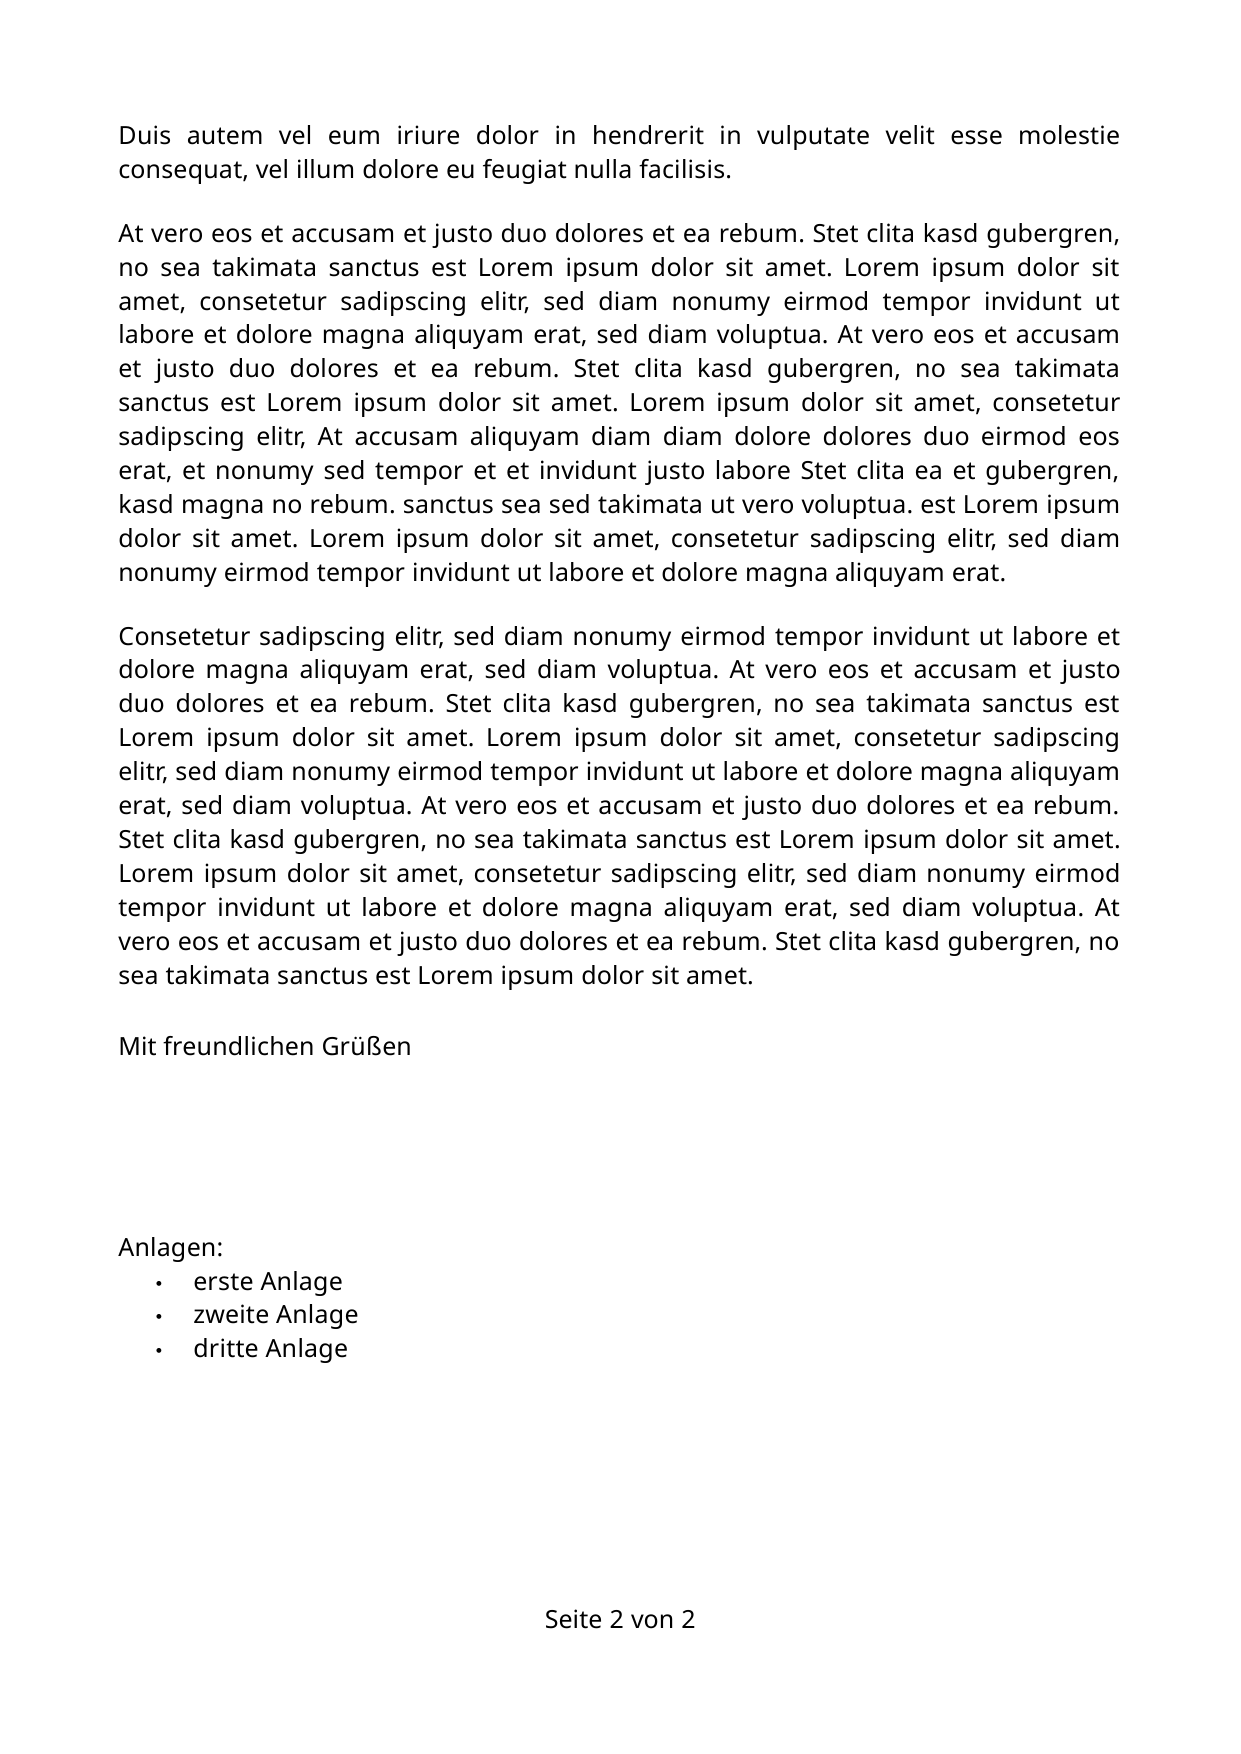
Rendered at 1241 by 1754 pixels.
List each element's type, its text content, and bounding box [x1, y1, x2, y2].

list zweite Anlage [156, 1297, 1122, 1331]
list dritte Anlage [156, 1331, 1122, 1365]
text Mit freundlichen Grüßen [118, 1029, 1124, 1063]
text Anlagen: [118, 1229, 1122, 1263]
text At vero eos et accusam et justo duo dolores et ea rebum. Stet clita kasd gubergren, no sea takimata sanctus est Lorem ipsum dolor sit amet. Lorem ipsum dolor sit amet, consetetur sadipscing elitr, sed diam nonumy eirmod tempor invidunt ut labore et dolore magna aliquyam erat, sed diam voluptua. At vero eos et accusam et justo duo dolores et ea rebum. Stet clita kasd gubergren, no sea takimata sanctus est Lorem ipsum dolor sit amet. Lorem ipsum dolor sit amet, consetetur sadipscing elitr, At accusam aliquyam diam diam dolore dolores duo eirmod eos erat, et nonumy sed tempor et et invidunt justo labore Stet clita ea et gubergren, kasd magna no rebum. sanctus sea sed takimata ut vero voluptua. est Lorem ipsum dolor sit amet. Lorem ipsum dolor sit amet, consetetur sadipscing elitr, sed diam nonumy eirmod tempor invidunt ut labore et dolore magna aliquyam erat. [118, 216, 1122, 589]
text Max Mustermann [118, 1151, 1122, 1184]
text Duis autem vel eum iriure dolor in hendrerit in vulputate velit esse molestie consequat, vel illum dolore eu feugiat nulla facilisis. [118, 118, 1122, 186]
list erste Anlage [156, 1263, 1122, 1297]
text Consetetur sadipscing elitr, sed diam nonumy eirmod tempor invidunt ut labore et dolore magna aliquyam erat, sed diam voluptua. At vero eos et accusam et justo duo dolores et ea rebum. Stet clita kasd gubergren, no sea takimata sanctus est Lorem ipsum dolor sit amet. Lorem ipsum dolor sit amet, consetetur sadipscing elitr, sed diam nonumy eirmod tempor invidunt ut labore et dolore magna aliquyam erat, sed diam voluptua. At vero eos et accusam et justo duo dolores et ea rebum. Stet clita kasd gubergren, no sea takimata sanctus est Lorem ipsum dolor sit amet. Lorem ipsum dolor sit amet, consetetur sadipscing elitr, sed diam nonumy eirmod tempor invidunt ut labore et dolore magna aliquyam erat, sed diam voluptua. At vero eos et accusam et justo duo dolores et ea rebum. Stet clita kasd gubergren, no sea takimata sanctus est Lorem ipsum dolor sit amet. [118, 618, 1122, 992]
